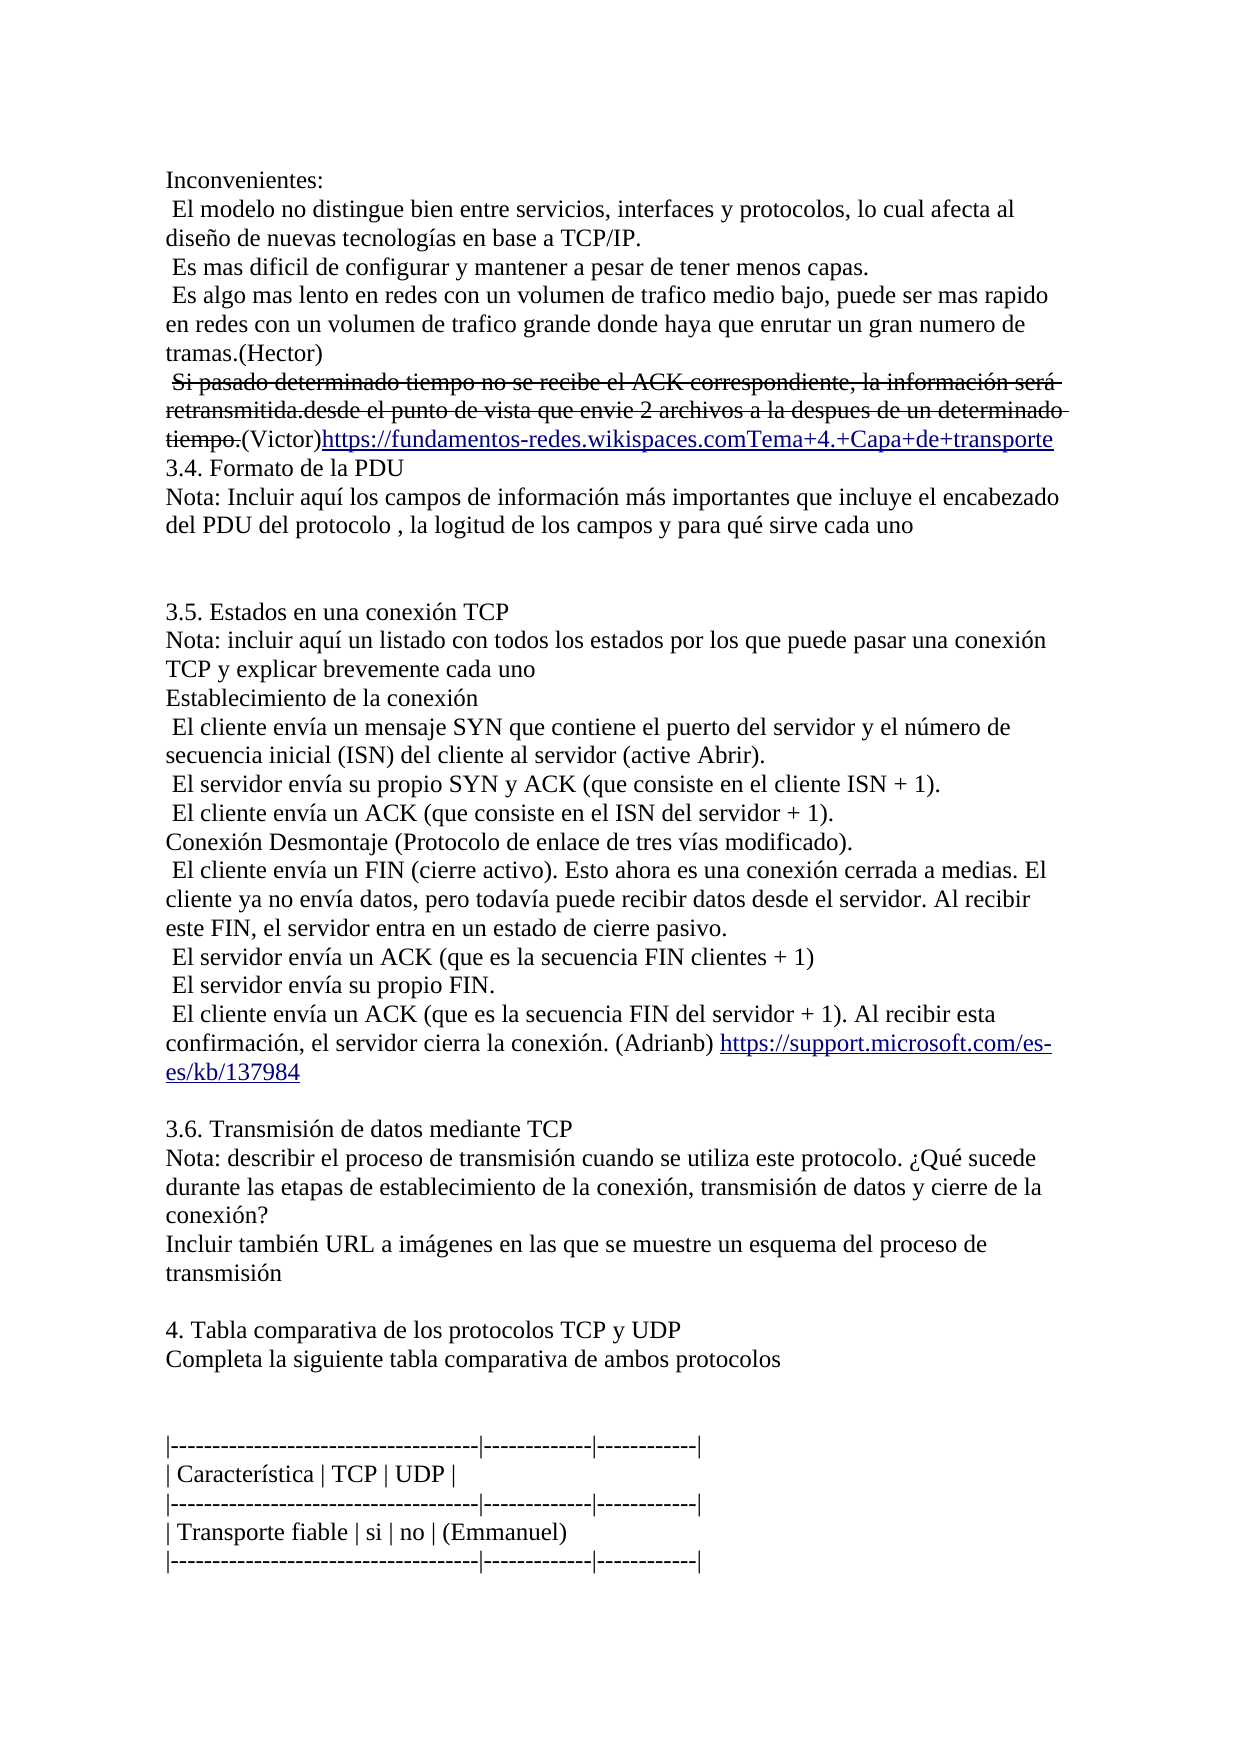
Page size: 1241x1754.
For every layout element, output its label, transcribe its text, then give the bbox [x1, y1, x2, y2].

text Inconvenientes: El modelo no distingue bien entre servicios, interfaces y protocolos, lo cual afecta al diseño de nuevas tecnologías en base a TCP/IP. Es mas dificil de configurar y mantener a pesar de tener menos capas. Es algo mas lento en redes con un volumen de trafico medio bajo, puede ser mas rapido en redes con un volumen de trafico grande donde haya que enrutar un gran numero de tramas.(Hector) Si pasado determinado tiempo no se recibe el ACK correspondiente, la información será retransmitida.desde el punto de vista que envie 2 archivos a la despues de un determinado tiempo.(Victor)https://fundamentos-redes.wikispaces.comTema+4.+Capa+de+transporte 3.4. Formato de la PDU Nota: Incluir aquí los campos de información más importantes que incluye el encabezado del PDU del protocolo , la logitud de los campos y para qué sirve cada uno 3.5. Estados en una conexión TCP Nota: incluir aquí un listado con todos los estados por los que puede pasar una conexión TCP y explicar brevemente cada uno Establecimiento de la conexión El cliente envía un mensaje SYN que contiene el puerto del servidor y el número de secuencia inicial (ISN) del cliente al servidor (active Abrir). El servidor envía su propio SYN y ACK (que consiste en el cliente ISN + 1). El cliente envía un ACK (que consiste en el ISN del servidor + 1). Conexión Desmontaje (Protocolo de enlace de tres vías modificado). El cliente envía un FIN (cierre activo). Esto ahora es una conexión cerrada a medias. El cliente ya no envía datos, pero todavía puede recibir datos desde el servidor. Al recibir este FIN, el servidor entra en un estado de cierre pasivo. El servidor envía un ACK (que es la secuencia FIN clientes + 1) El servidor envía su propio FIN. El cliente envía un ACK (que es la secuencia FIN del servidor + 1). Al recibir esta confirmación, el servidor cierra la conexión. (Adrianb) https://support.microsoft.com/es-es/kb/137984 3.6. Transmisión de datos mediante TCP Nota: describir el proceso de transmisión cuando se utiliza este protocolo. ¿Qué sucede durante las etapas de establecimiento de la conexión, transmisión de datos y cierre de la conexión? Incluir también URL a imágenes en las que se muestre un esquema del proceso de transmisión 4. Tabla comparativa de los protocolos TCP y UDP Completa la siguiente tabla comparativa de ambos protocolos |-------------------------------------|-------------|------------| | Característica | TCP | UDP | |-------------------------------------|-------------|------------| | Transporte fiable | si | no | (Emmanuel) |-------------------------------------|-------------|------------| [165, 165, 1075, 1574]
